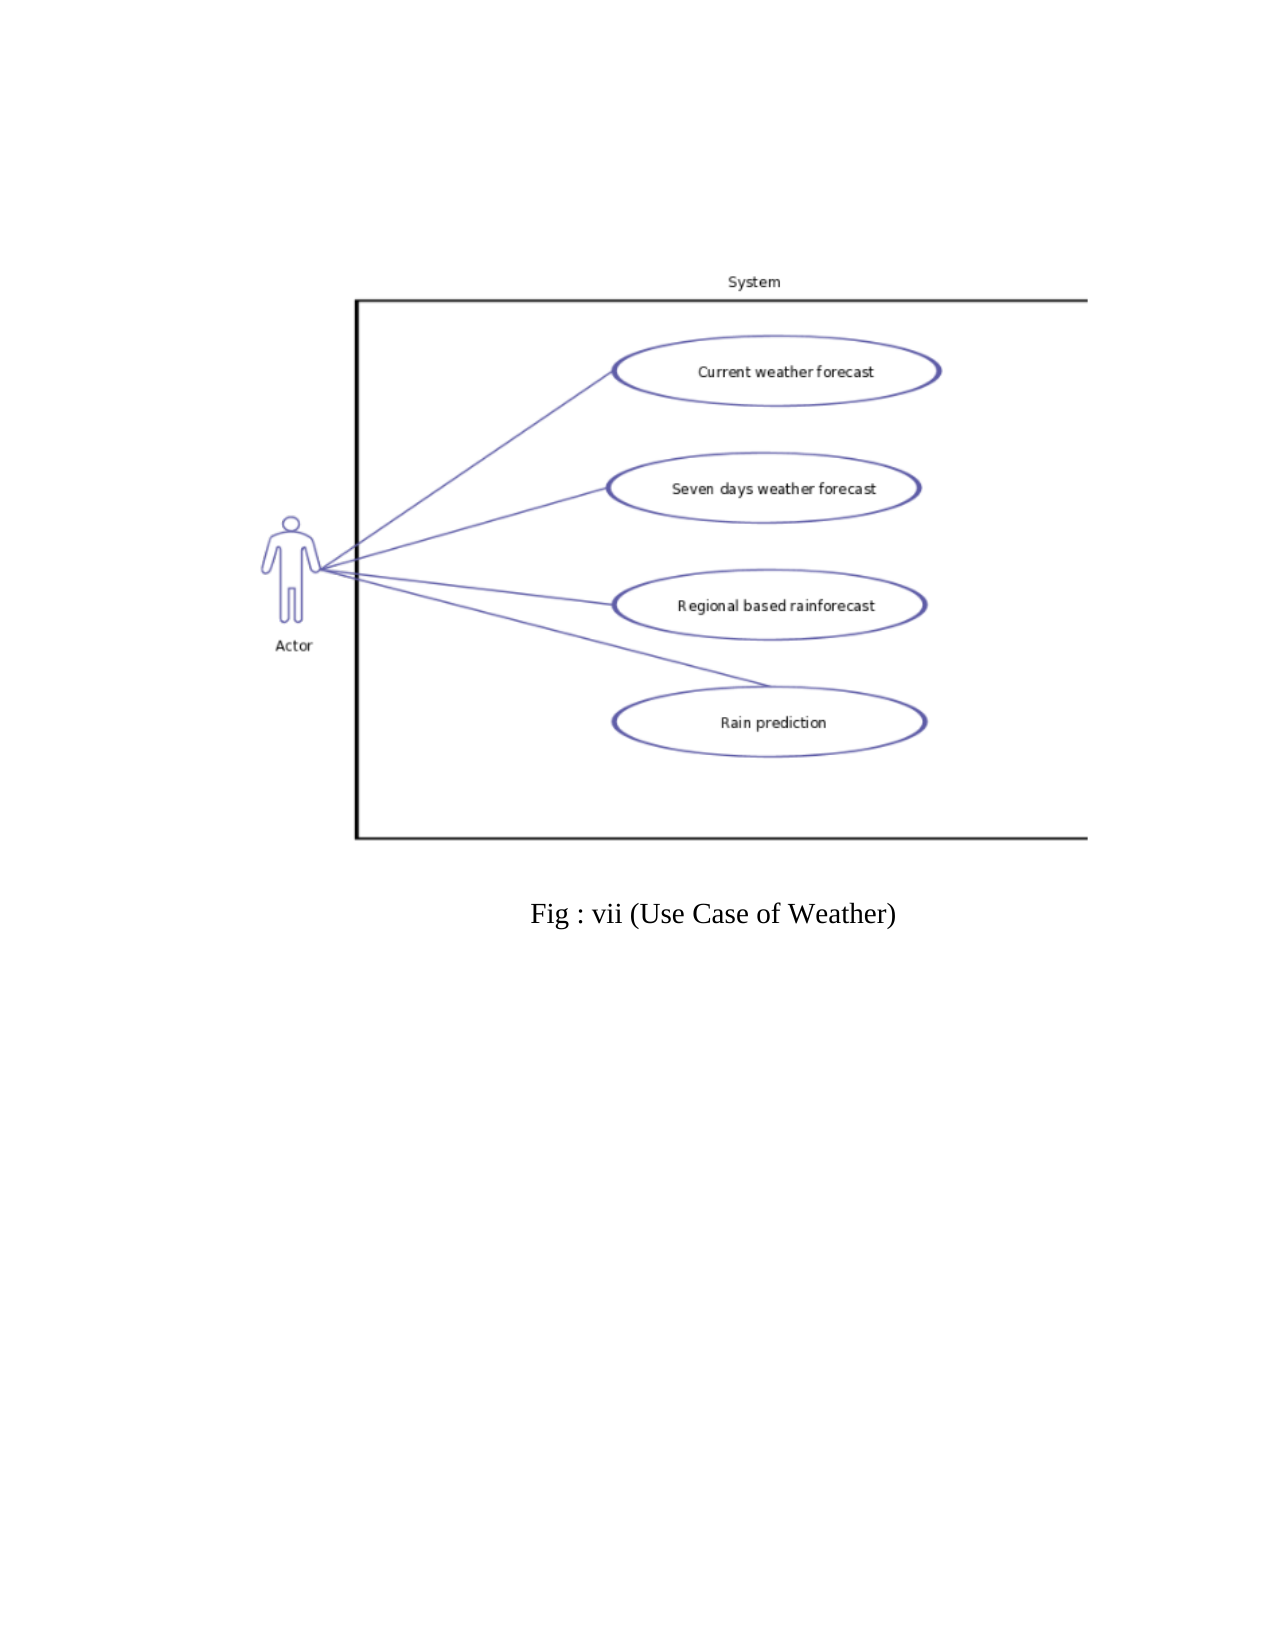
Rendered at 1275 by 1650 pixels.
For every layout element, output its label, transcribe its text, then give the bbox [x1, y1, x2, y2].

text Fig : vii (Use Case of Weather) [187, 880, 1087, 930]
picture [187, 208, 1088, 880]
